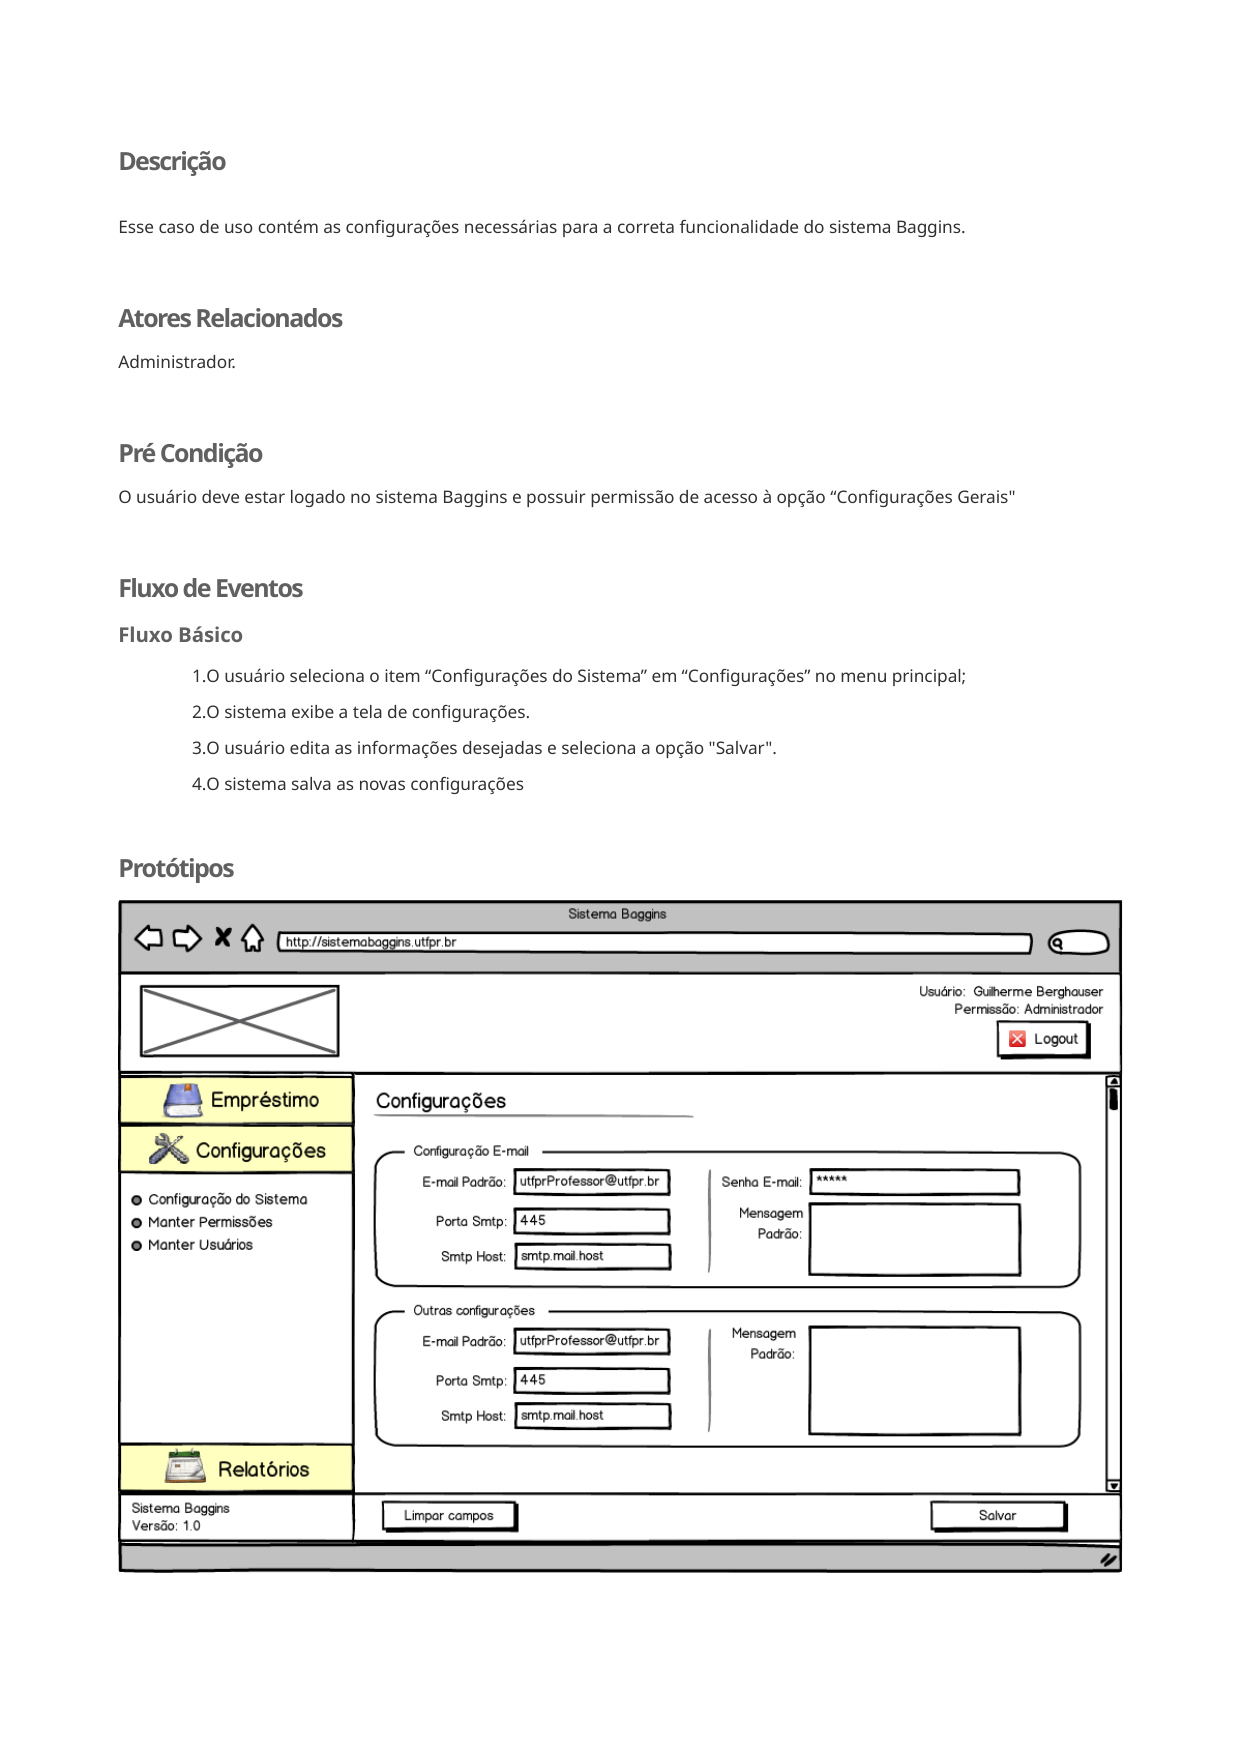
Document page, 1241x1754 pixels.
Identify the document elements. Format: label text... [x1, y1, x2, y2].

subtitle Atores Relacionados [118, 300, 1122, 334]
subtitle Descrição [118, 143, 1122, 177]
subtitle Protótipos [118, 851, 1122, 885]
list O sistema salva as novas configurações [118, 772, 1122, 795]
picture [118, 900, 1123, 1573]
list O usuário seleciona o item “Configurações do Sistema” em “Configurações” no menu principal; [118, 664, 1122, 687]
subtitle Fluxo Básico [118, 621, 1122, 648]
subtitle Fluxo de Eventos [118, 571, 1122, 605]
text Administrador. [118, 350, 1122, 373]
list O sistema exibe a tela de configurações. [118, 700, 1122, 723]
subtitle Esse caso de uso contém as configurações necessárias para a correta funcionalidade do sistema Baggins. [118, 215, 1122, 238]
text O usuário deve estar logado no sistema Baggins e possuir permissão de acesso à opção “Configurações Gerais" [118, 485, 1122, 509]
subtitle Pré Condição [118, 436, 1122, 470]
list O usuário edita as informações desejadas e seleciona a opção "Salvar". [118, 736, 1122, 759]
